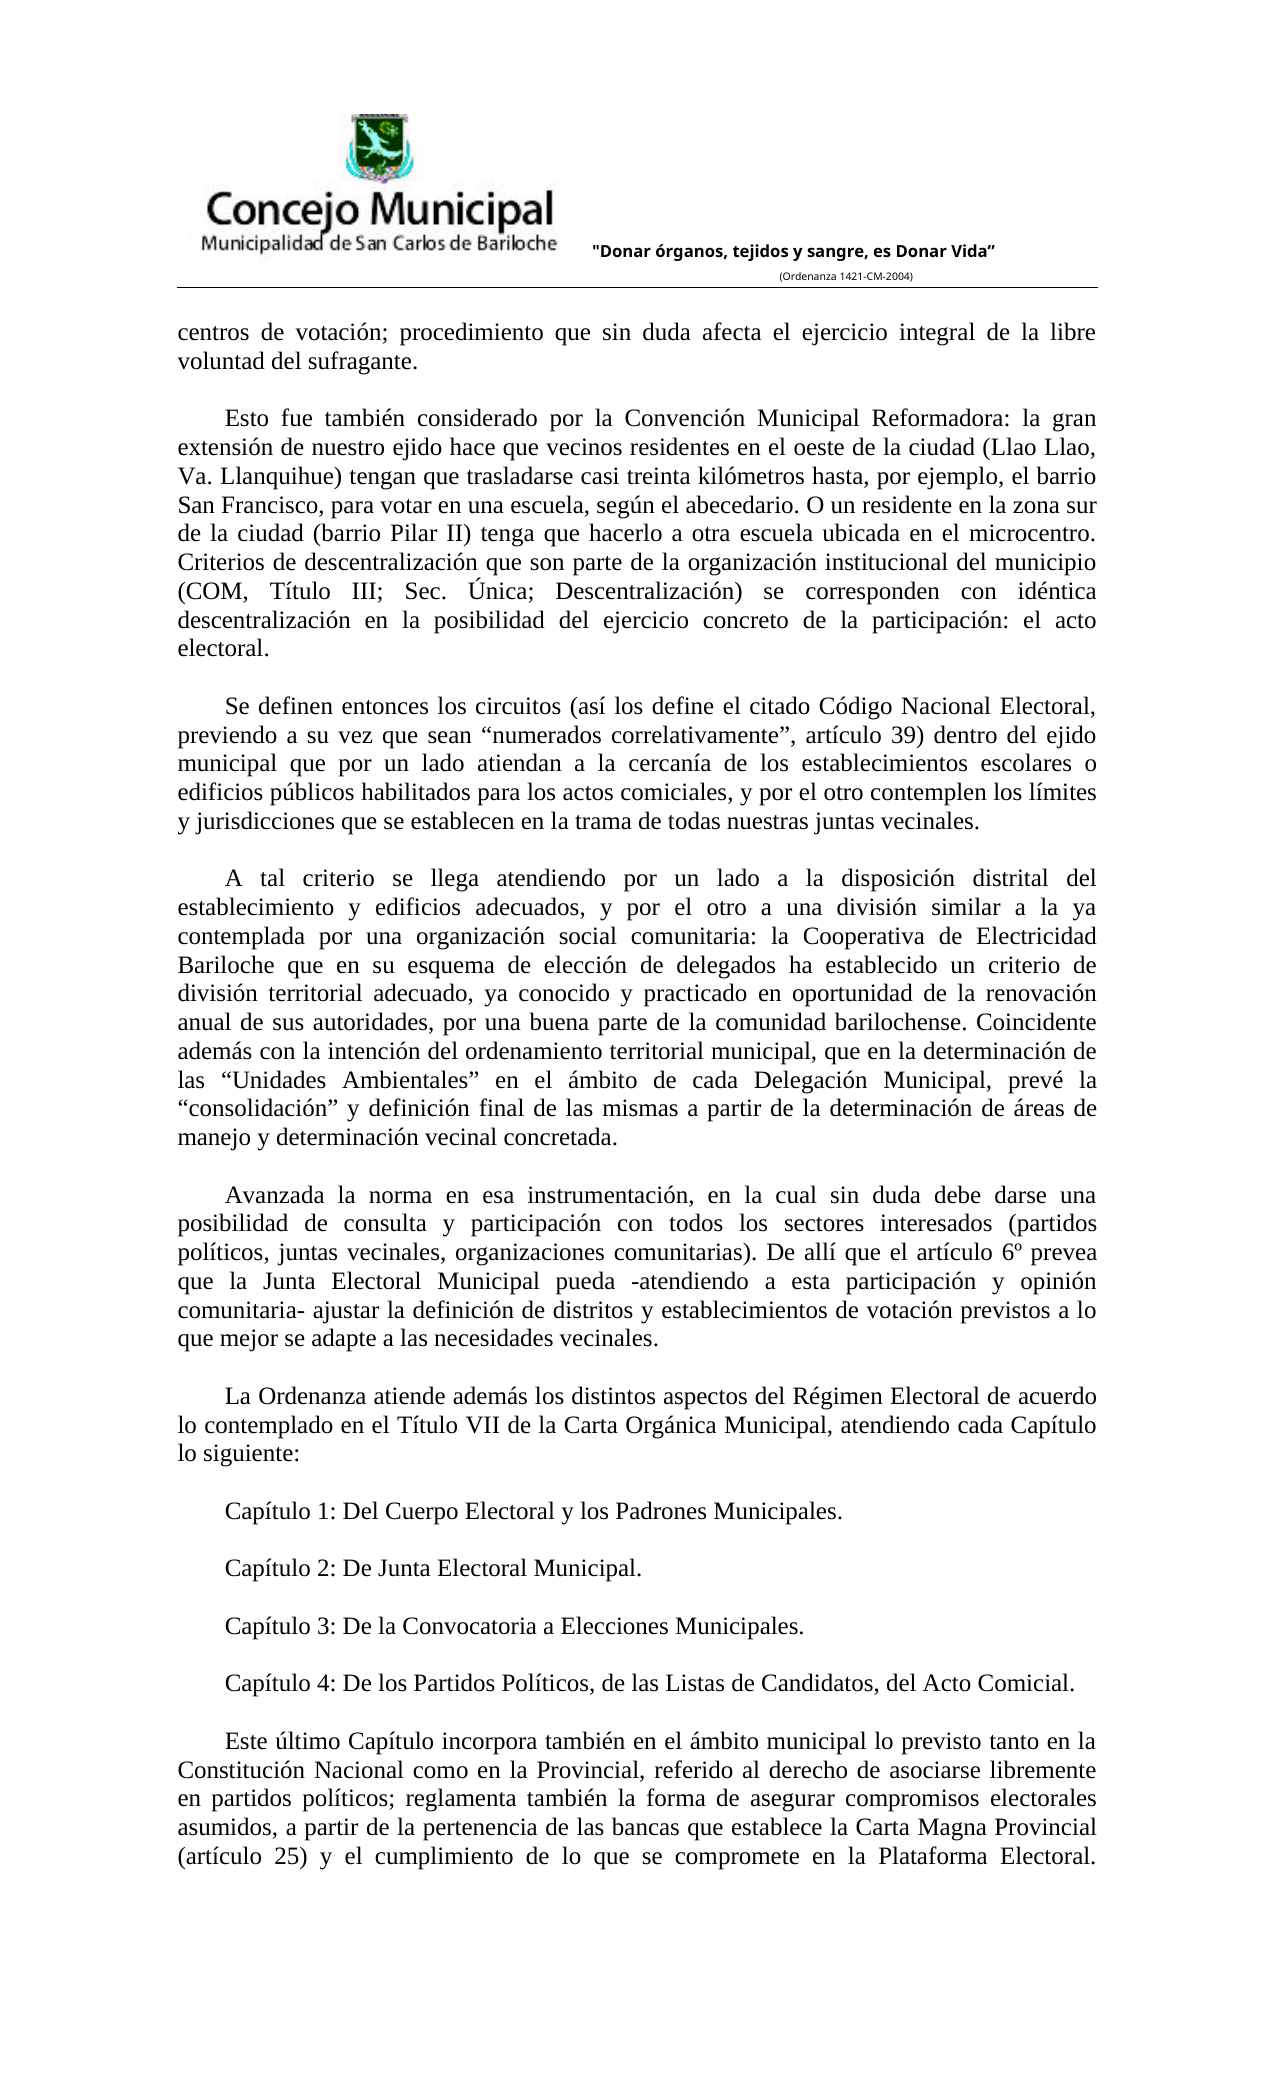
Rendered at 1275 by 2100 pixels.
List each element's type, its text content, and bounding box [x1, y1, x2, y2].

text Capítulo 1: Del Cuerpo Electoral y los Padrones Municipales. [177, 1496, 1098, 1525]
text La Ordenanza atiende además los distintos aspectos del Régimen Electoral de acuerdo lo contemplado en el Título VII de la Carta Orgánica Municipal, atendiendo cada Capítulo lo siguiente: [177, 1381, 1098, 1467]
picture [177, 114, 589, 264]
text Esto fue también considerado por la Convención Municipal Reformadora: la gran extensión de nuestro ejido hace que vecinos residentes en el oeste de la ciudad (Llao Llao, Va. Llanquihue) tengan que trasladarse casi treinta kilómetros hasta, por ejemplo, el barrio San Francisco, para votar en una escuela, según el abecedario. O un residente en la zona sur de la ciudad (barrio Pilar II) tenga que hacerlo a otra escuela ubicada en el microcentro. Criterios de descentralización que son parte de la organización institucional del municipio (COM, Título III; Sec. Única; Descentralización) se corresponden con idéntica descentralización en la posibilidad del ejercicio concreto de la participación: el acto electoral. [177, 403, 1098, 662]
text Avanzada la norma en esa instrumentación, en la cual sin duda debe darse una posibilidad de consulta y participación con todos los sectores interesados (partidos políticos, juntas vecinales, organizaciones comunitarias). De allí que el artículo 6º prevea que la Junta Electoral Municipal pueda -atendiendo a esta participación y opinión comunitaria- ajustar la definición de distritos y establecimientos de votación previstos a lo que mejor se adapte a las necesidades vecinales. [177, 1180, 1098, 1352]
text Capítulo 4: De los Partidos Políticos, de las Listas de Candidatos, del Acto Comicial. [177, 1668, 1098, 1697]
text centros de votación; procedimiento que sin duda afecta el ejercicio integral de la libre voluntad del sufragante. [177, 317, 1098, 375]
text Se definen entonces los circuitos (así los define el citado Código Nacional Electoral, previendo a su vez que sean “numerados correlativamente”, artículo 39) dentro del ejido municipal que por un lado atiendan a la cercanía de los establecimientos escolares o edificios públicos habilitados para los actos comiciales, y por el otro contemplen los límites y jurisdicciones que se establecen en la trama de todas nuestras juntas vecinales. [177, 691, 1098, 835]
text Capítulo 3: De la Convocatoria a Elecciones Municipales. [177, 1611, 1098, 1640]
text A tal criterio se llega atendiendo por un lado a la disposición distrital del establecimiento y edificios adecuados, y por el otro a una división similar a la ya contemplada por una organización social comunitaria: la Cooperativa de Electricidad Bariloche que en su esquema de elección de delegados ha establecido un criterio de división territorial adecuado, ya conocido y practicado en oportunidad de la renovación anual de sus autoridades, por una buena parte de la comunidad barilochense. Coincidente además con la intención del ordenamiento territorial municipal, que en la determinación de las “Unidades Ambientales” en el ámbito de cada Delegación Municipal, prevé la “consolidación” y definición final de las mismas a partir de la determinación de áreas de manejo y determinación vecinal concretada. [177, 863, 1098, 1151]
text Este último Capítulo incorpora también en el ámbito municipal lo previsto tanto en la Constitución Nacional como en la Provincial, referido al derecho de asociarse libremente en partidos políticos; reglamenta también la forma de asegurar compromisos electorales asumidos, a partir de la pertenencia de las bancas que establece la Carta Magna Provincial (artículo 25) y el cumplimiento de lo que se compromete en la Plataforma Electoral. [177, 1726, 1098, 1870]
text Capítulo 2: De Junta Electoral Municipal. [177, 1553, 1098, 1582]
